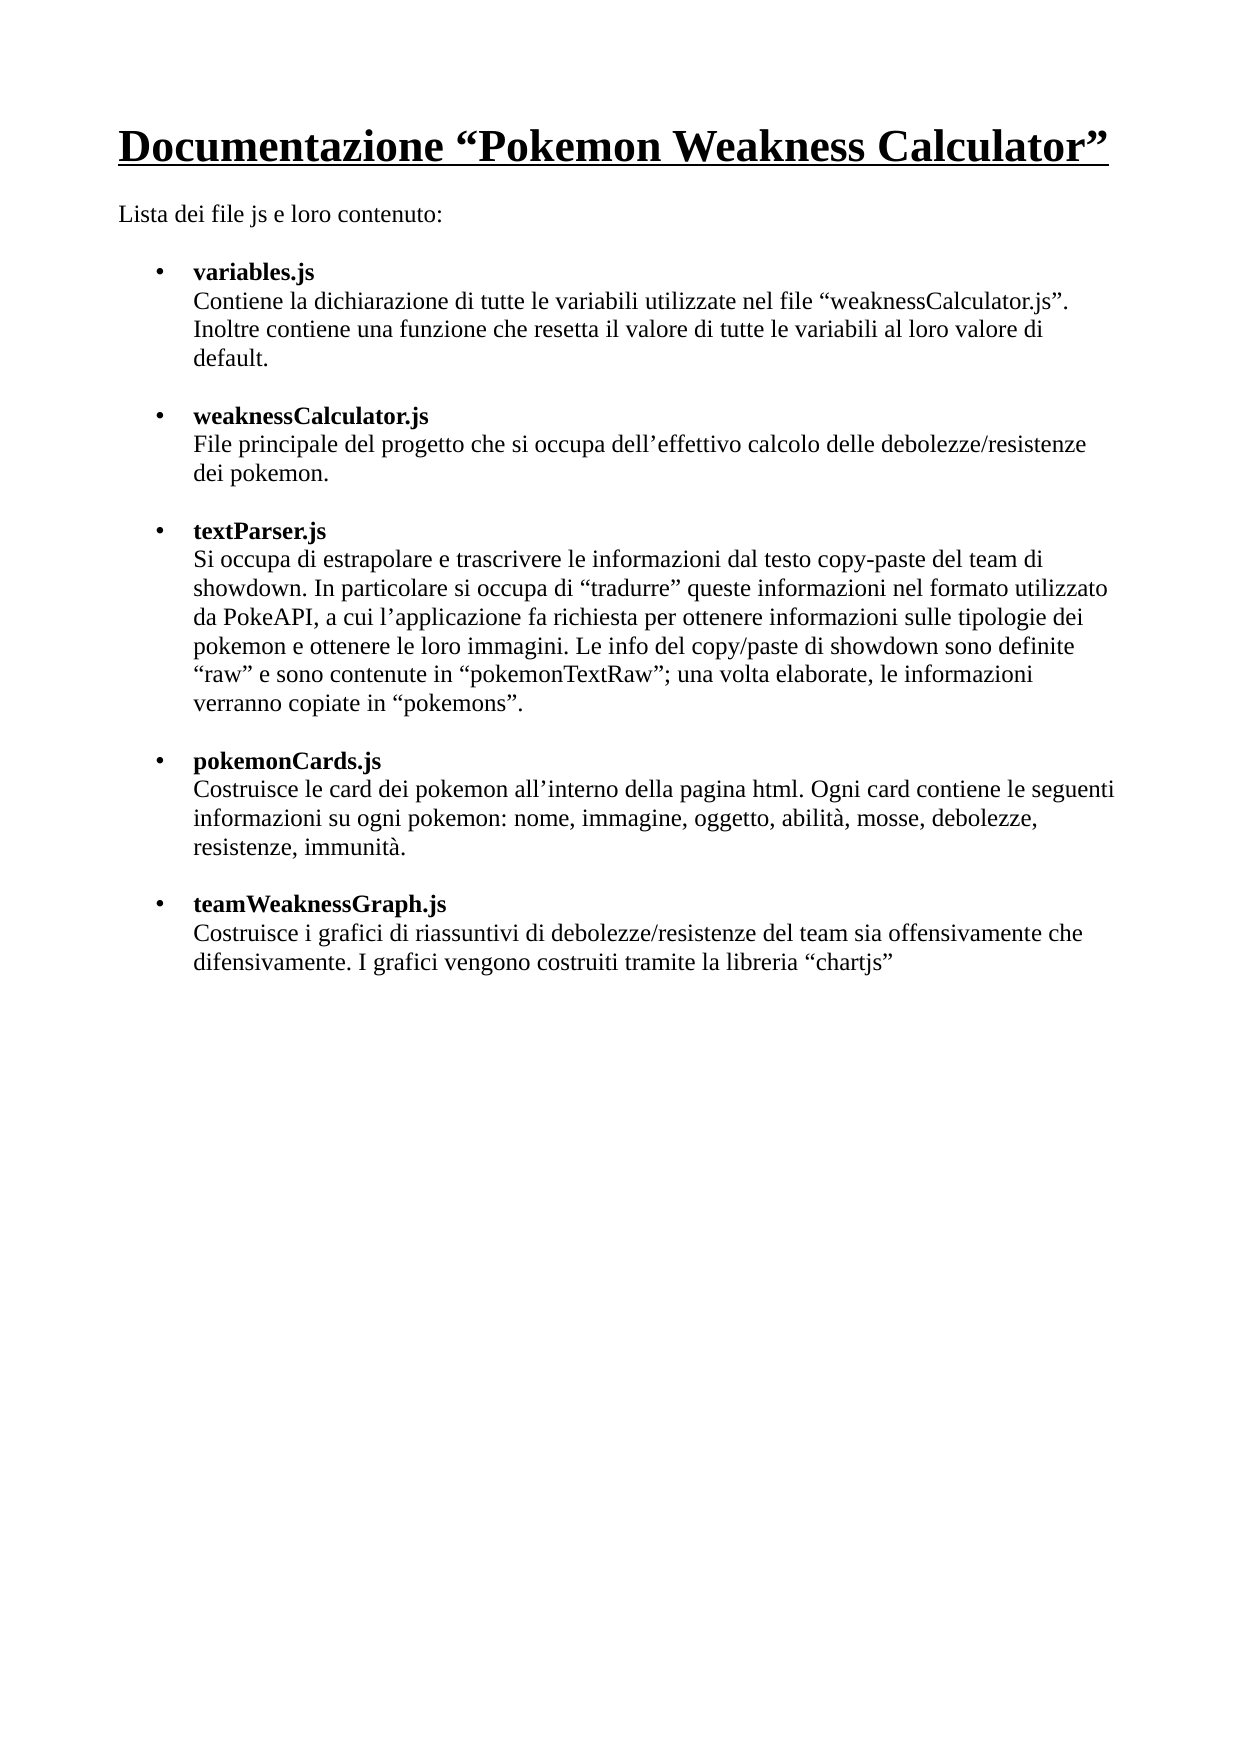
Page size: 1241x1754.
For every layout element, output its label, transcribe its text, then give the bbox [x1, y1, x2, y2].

list variables.js [156, 257, 1122, 286]
list Si occupa di estrapolare e trascrivere le informazioni dal testo copy-paste del team di showdown. In particolare si occupa di “tradurre” queste informazioni nel formato utilizzato da PokeAPI, a cui l’applicazione fa richiesta per ottenere informazioni sulle tipologie dei pokemon e ottenere le loro immagini. Le info del copy/paste di showdown sono definite “raw” e sono contenute in “pokemonTextRaw”; una volta elaborate, le informazioni verranno copiate in “pokemons”. [156, 544, 1122, 717]
list File principale del progetto che si occupa dell’effettivo calcolo delle debolezze/resistenze dei pokemon. [156, 429, 1122, 487]
list Contiene la dichiarazione di tutte le variabili utilizzate nel file “weaknessCalculator.js”. Inoltre contiene una funzione che resetta il valore di tutte le variabili al loro valore di default. [156, 286, 1122, 372]
list textParser.js [156, 516, 1122, 544]
list teamWeaknessGraph.js [156, 889, 1122, 918]
list Costruisce le card dei pokemon all’interno della pagina html. Ogni card contiene le seguenti informazioni su ogni pokemon: nome, immagine, oggetto, abilità, mosse, debolezze, resistenze, immunità. [156, 774, 1122, 861]
list weaknessCalculator.js [156, 401, 1122, 429]
text Documentazione “Pokemon Weakness Calculator” [118, 118, 1122, 171]
list pokemonCards.js [156, 746, 1122, 774]
text Lista dei file js e loro contenuto: [118, 199, 1122, 228]
list Costruisce i grafici di riassuntivi di debolezze/resistenze del team sia offensivamente che difensivamente. I grafici vengono costruiti tramite la libreria “chartjs” [156, 918, 1122, 976]
